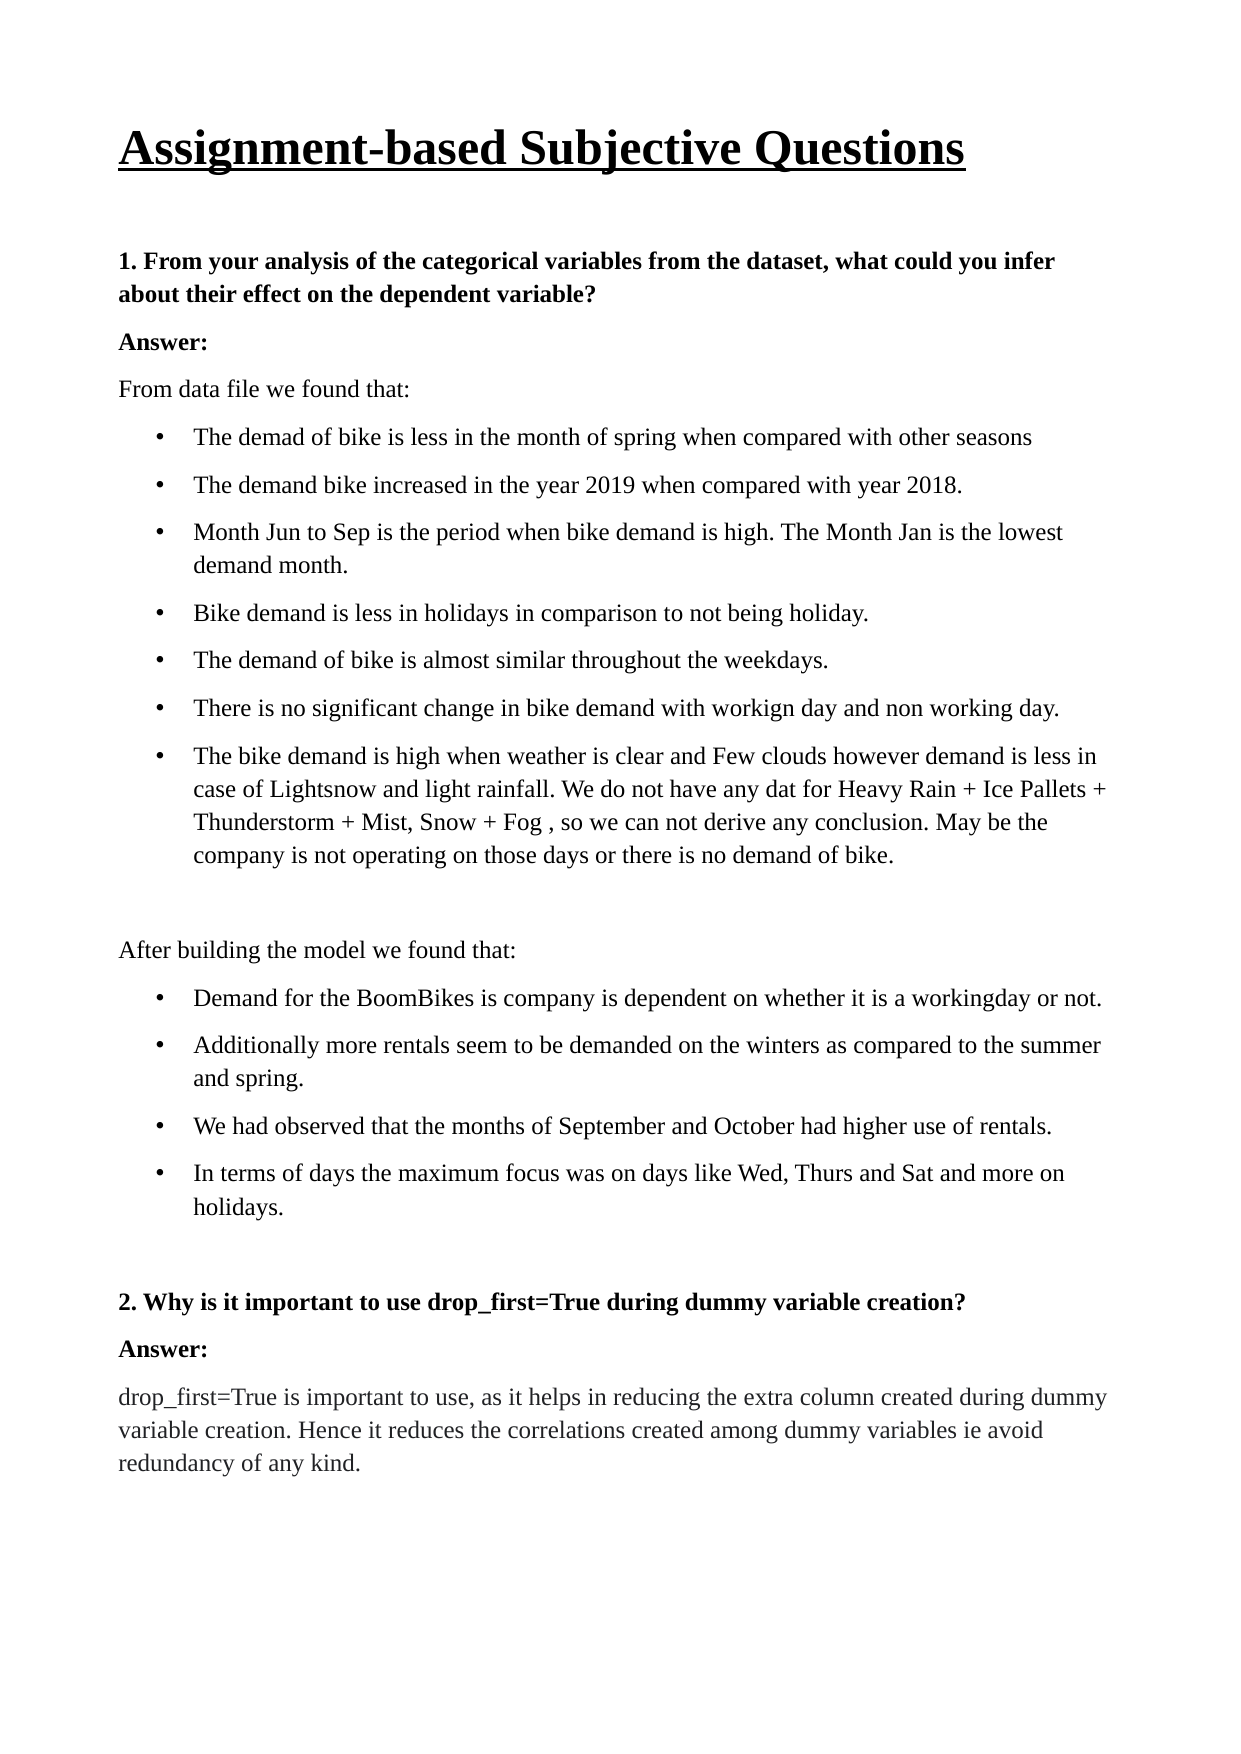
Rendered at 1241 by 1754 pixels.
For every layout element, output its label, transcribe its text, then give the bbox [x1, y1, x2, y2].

list The demand bike increased in the year 2019 when compared with year 2018. [156, 470, 1122, 498]
list There is no significant change in bike demand with workign day and non working day. [156, 693, 1122, 722]
list Additionally more rentals seem to be demanded on the winters as compared to the summer and spring. [156, 1030, 1122, 1092]
list In terms of days the maximum focus was on days like Wed, Thurs and Sat and more on holidays. [156, 1158, 1122, 1220]
list Demand for the BoomBikes is company is dependent on whether it is a workingday or not. [156, 983, 1122, 1011]
text After building the model we found that: [118, 935, 1122, 964]
text Answer: [118, 1334, 1122, 1363]
text 2. Why is it important to use drop_first=True during dummy variable creation? [118, 1287, 1122, 1316]
list Bike demand is less in holidays in comparison to not being holiday. [156, 598, 1122, 627]
text drop_first=True is important to use, as it helps in reducing the extra column created during dummy variable creation. Hence it reduces the correlations created among dummy variables ie avoid redundancy of any kind. [118, 1382, 1122, 1477]
list The demand of bike is almost similar throughout the weekdays. [156, 646, 1122, 674]
list We had observed that the months of September and October had higher use of rentals. [156, 1111, 1122, 1140]
list The bike demand is high when weather is clear and Few clouds however demand is less in case of Lightsnow and light rainfall. We do not have any dat for Heavy Rain + Ice Pallets + Thunderstorm + Mist, Snow + Fog , so we can not derive any conclusion. May be the company is not operating on those days or there is no demand of bike. [156, 741, 1122, 869]
list Month Jun to Sep is the period when bike demand is high. The Month Jan is the lowest demand month. [156, 517, 1122, 579]
list The demad of bike is less in the month of spring when compared with other seasons [156, 422, 1122, 451]
text Answer: [118, 327, 1122, 356]
text From data file we found that: [118, 374, 1122, 403]
text 1. From your analysis of the categorical variables from the dataset, what could you infer about their effect on the dependent variable? [118, 246, 1122, 308]
text Assignment-based Subjective Questions [118, 118, 1122, 176]
